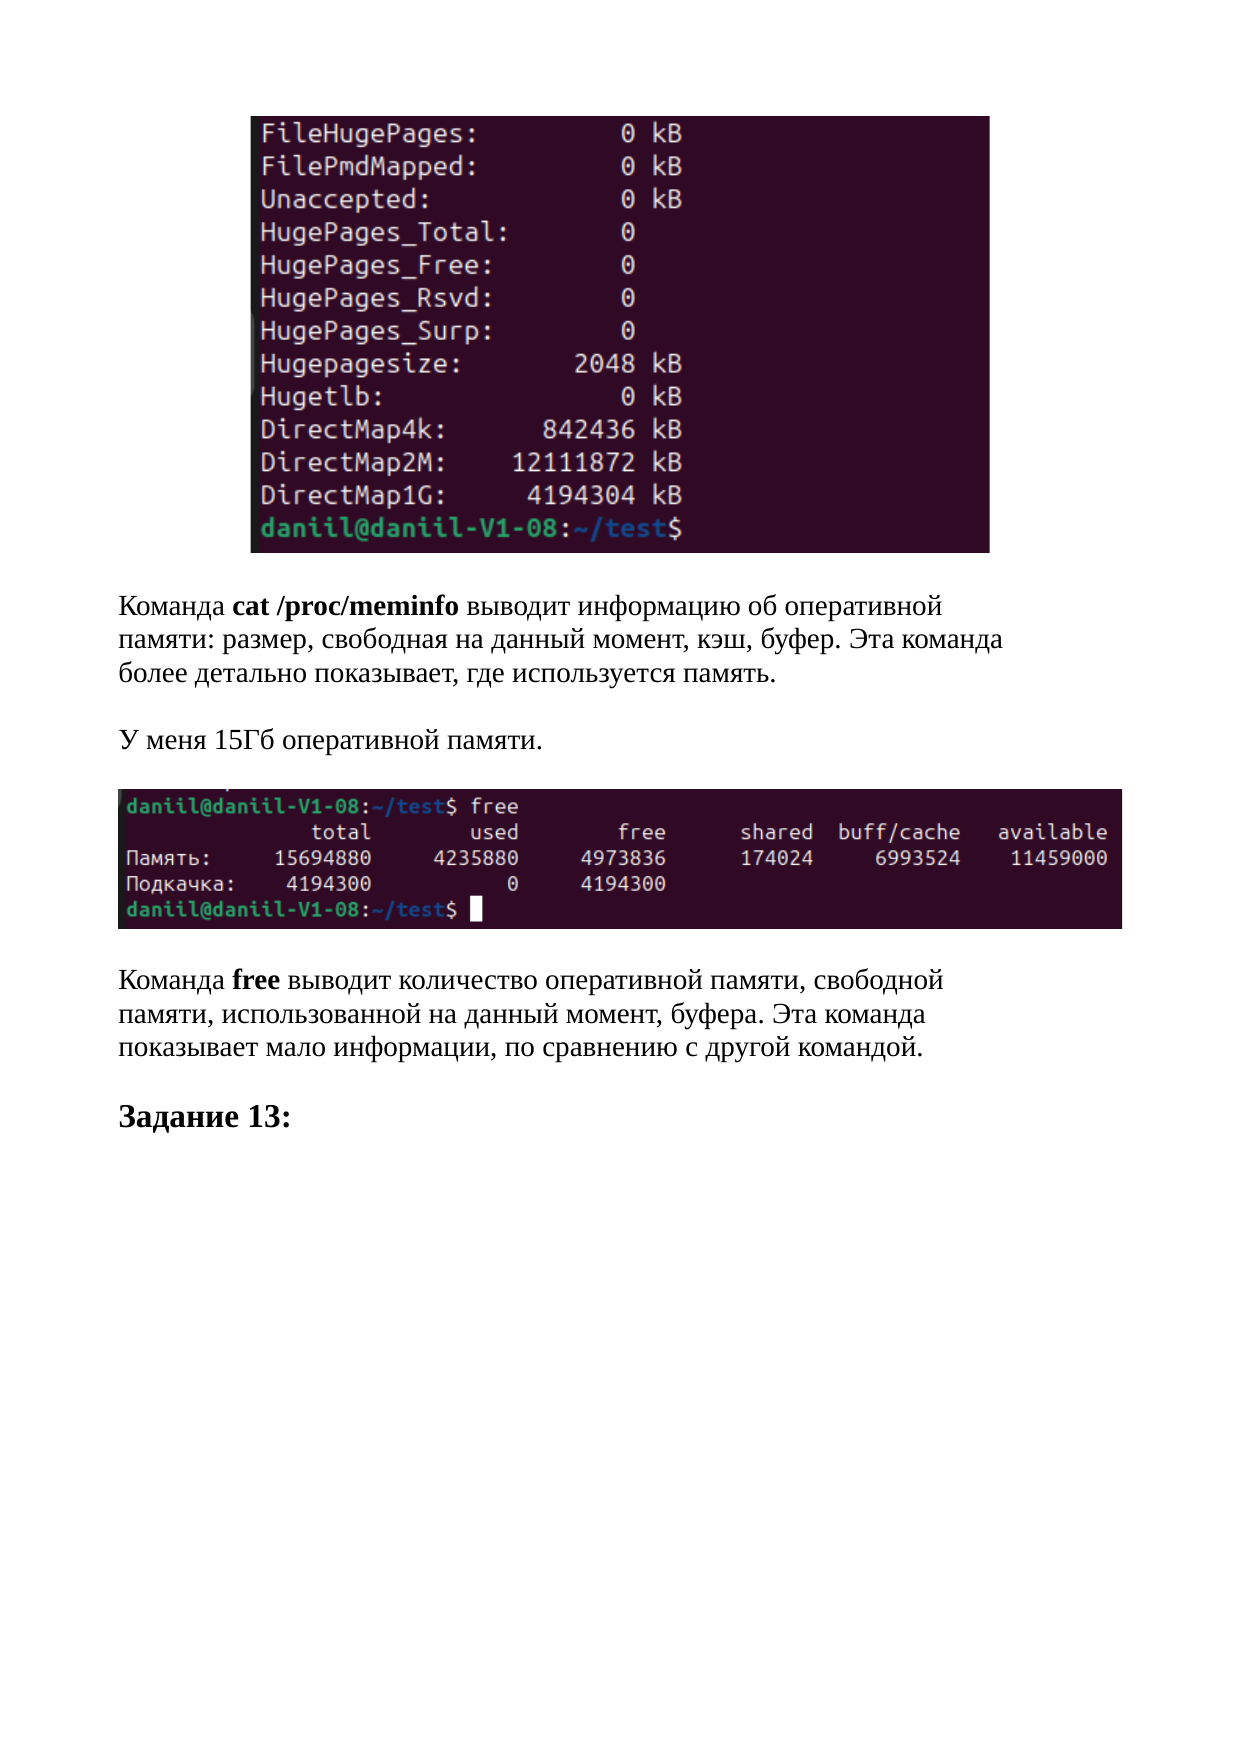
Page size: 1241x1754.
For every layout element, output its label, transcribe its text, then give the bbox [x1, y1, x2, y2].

picture [118, 789, 1123, 929]
text У меня 15Гб оперативной памяти. [118, 722, 1122, 755]
picture [250, 116, 990, 553]
text показывает мало информации, по сравнению с другой командой. [118, 1029, 1122, 1063]
text памяти, использованной на данный момент, буфера. Эта команда [118, 996, 1122, 1029]
text Команда cat /proc/meminfo выводит информацию об оперативной [118, 588, 1122, 621]
text памяти: размер, свободная на данный момент, кэш, буфер. Эта команда [118, 621, 1122, 655]
text более детально показывает, где используется память. [118, 655, 1122, 688]
text Задание 13: [118, 1097, 1122, 1135]
text Команда free выводит количество оперативной памяти, свободной [118, 962, 1122, 996]
